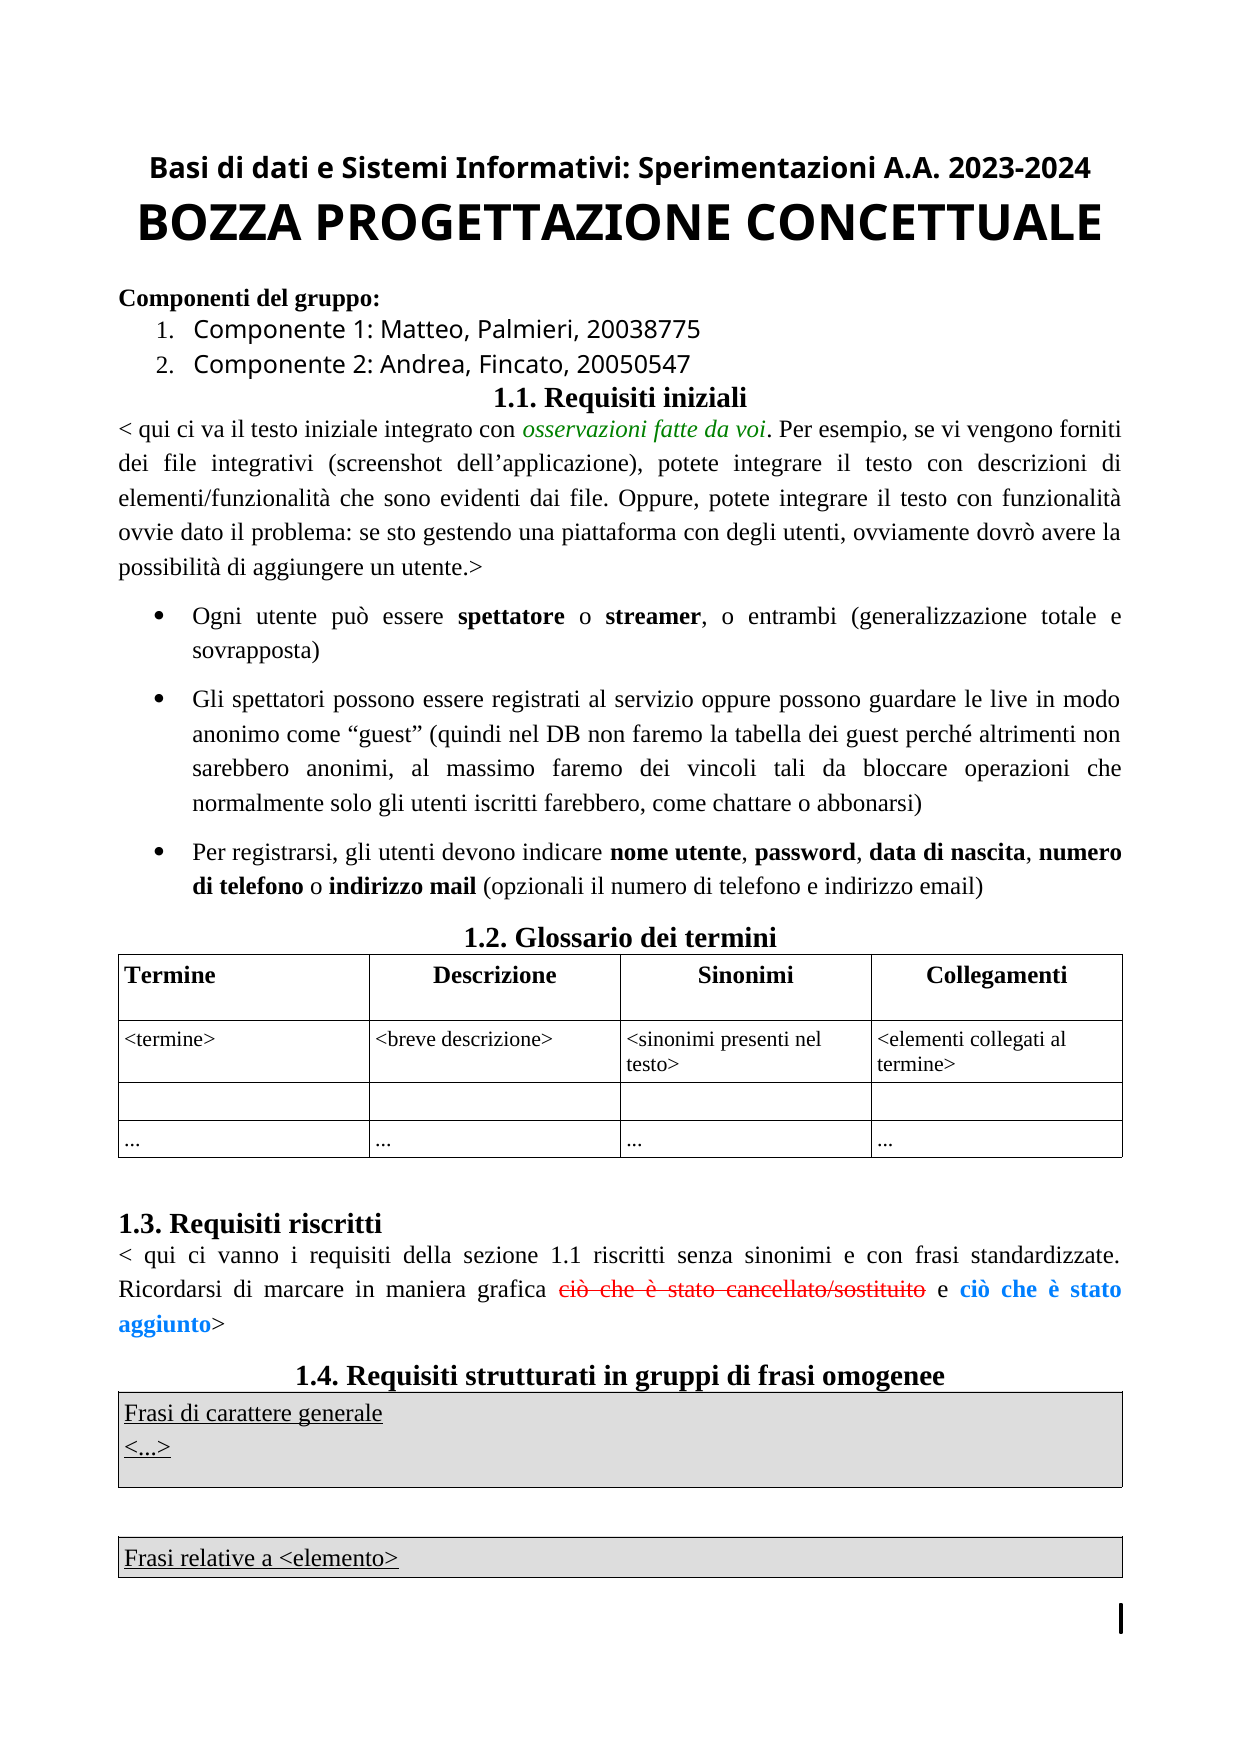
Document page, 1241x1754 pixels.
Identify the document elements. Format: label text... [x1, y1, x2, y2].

text 1.3. Requisiti riscritti [118, 1206, 1122, 1240]
table_cell ... [621, 1121, 871, 1157]
table_header Collegamenti [872, 955, 1122, 1020]
list Componente 2: Andrea, Fincato, 20050547 [156, 346, 1122, 380]
table_cell <termine> [119, 1021, 369, 1082]
text 1.4. Requisiti strutturati in gruppi di frasi omogenee [118, 1358, 1122, 1391]
table_header Sinonimi [621, 955, 871, 1020]
text < qui ci va il testo iniziale integrato con osservazioni fatte da voi. Per esempio, se vi vengono forniti dei file integrativi (screenshot dell’applicazione), potete integrare il testo con descrizioni di elementi/funzionalità che sono evidenti dai file. Oppure, potete integrare il testo con funzionalità ovvie dato il problema: se sto gestendo una piattaforma con degli utenti, ovviamente dovrò avere la possibilità di aggiungere un utente.> [118, 414, 1122, 581]
table_header Frasi di carattere generale <...> [119, 1393, 1122, 1487]
text Basi di dati e Sistemi Informativi: Sperimentazioni A.A. 2023-2024 [118, 147, 1122, 187]
table_cell <sinonimi presenti nel testo> [621, 1021, 871, 1082]
table_cell <elementi collegati al termine> [872, 1021, 1122, 1082]
table_cell [370, 1083, 620, 1119]
table_cell ... [119, 1121, 369, 1157]
table_cell ... [872, 1121, 1122, 1157]
text BOZZA PROGETTAZIONE CONCETTUALE [118, 187, 1122, 255]
list Ogni utente può essere spettatore o streamer, o entrambi (generalizzazione totale e sovrapposta) [154, 601, 1122, 664]
list Componente 1: Matteo, Palmieri, 20038775 [156, 312, 1122, 346]
list Gli spettatori possono essere registrati al servizio oppure possono guardare le live in modo anonimo come “guest” (quindi nel DB non faremo la tabella dei guest perché altrimenti non sarebbero anonimi, al massimo faremo dei vincoli tali da bloccare operazioni che normalmente solo gli utenti iscritti farebbero, come chattare o abbonarsi) [154, 684, 1122, 817]
table_cell [872, 1083, 1122, 1119]
text 1.1. Requisiti iniziali [118, 380, 1122, 414]
table_header Frasi relative a <elemento> [119, 1538, 1122, 1577]
text 1.2. Glossario dei termini [118, 920, 1122, 954]
table_cell [119, 1083, 369, 1119]
text Componenti del gruppo: [118, 283, 1122, 312]
table_header Descrizione [370, 955, 620, 1020]
table_cell ... [370, 1121, 620, 1157]
table_header Termine [119, 955, 369, 1020]
text < qui ci vanno i requisiti della sezione 1.1 riscritti senza sinonimi e con frasi standardizzate. Ricordarsi di marcare in maniera grafica ciò che è stato cancellato/sostituito e ciò che è stato aggiunto> [118, 1240, 1122, 1337]
table_cell <breve descrizione> [370, 1021, 620, 1082]
list Per registrarsi, gli utenti devono indicare nome utente, password, data di nascita, numero di telefono o indirizzo mail (opzionali il numero di telefono e indirizzo email) [154, 837, 1122, 900]
table_cell [621, 1083, 871, 1119]
